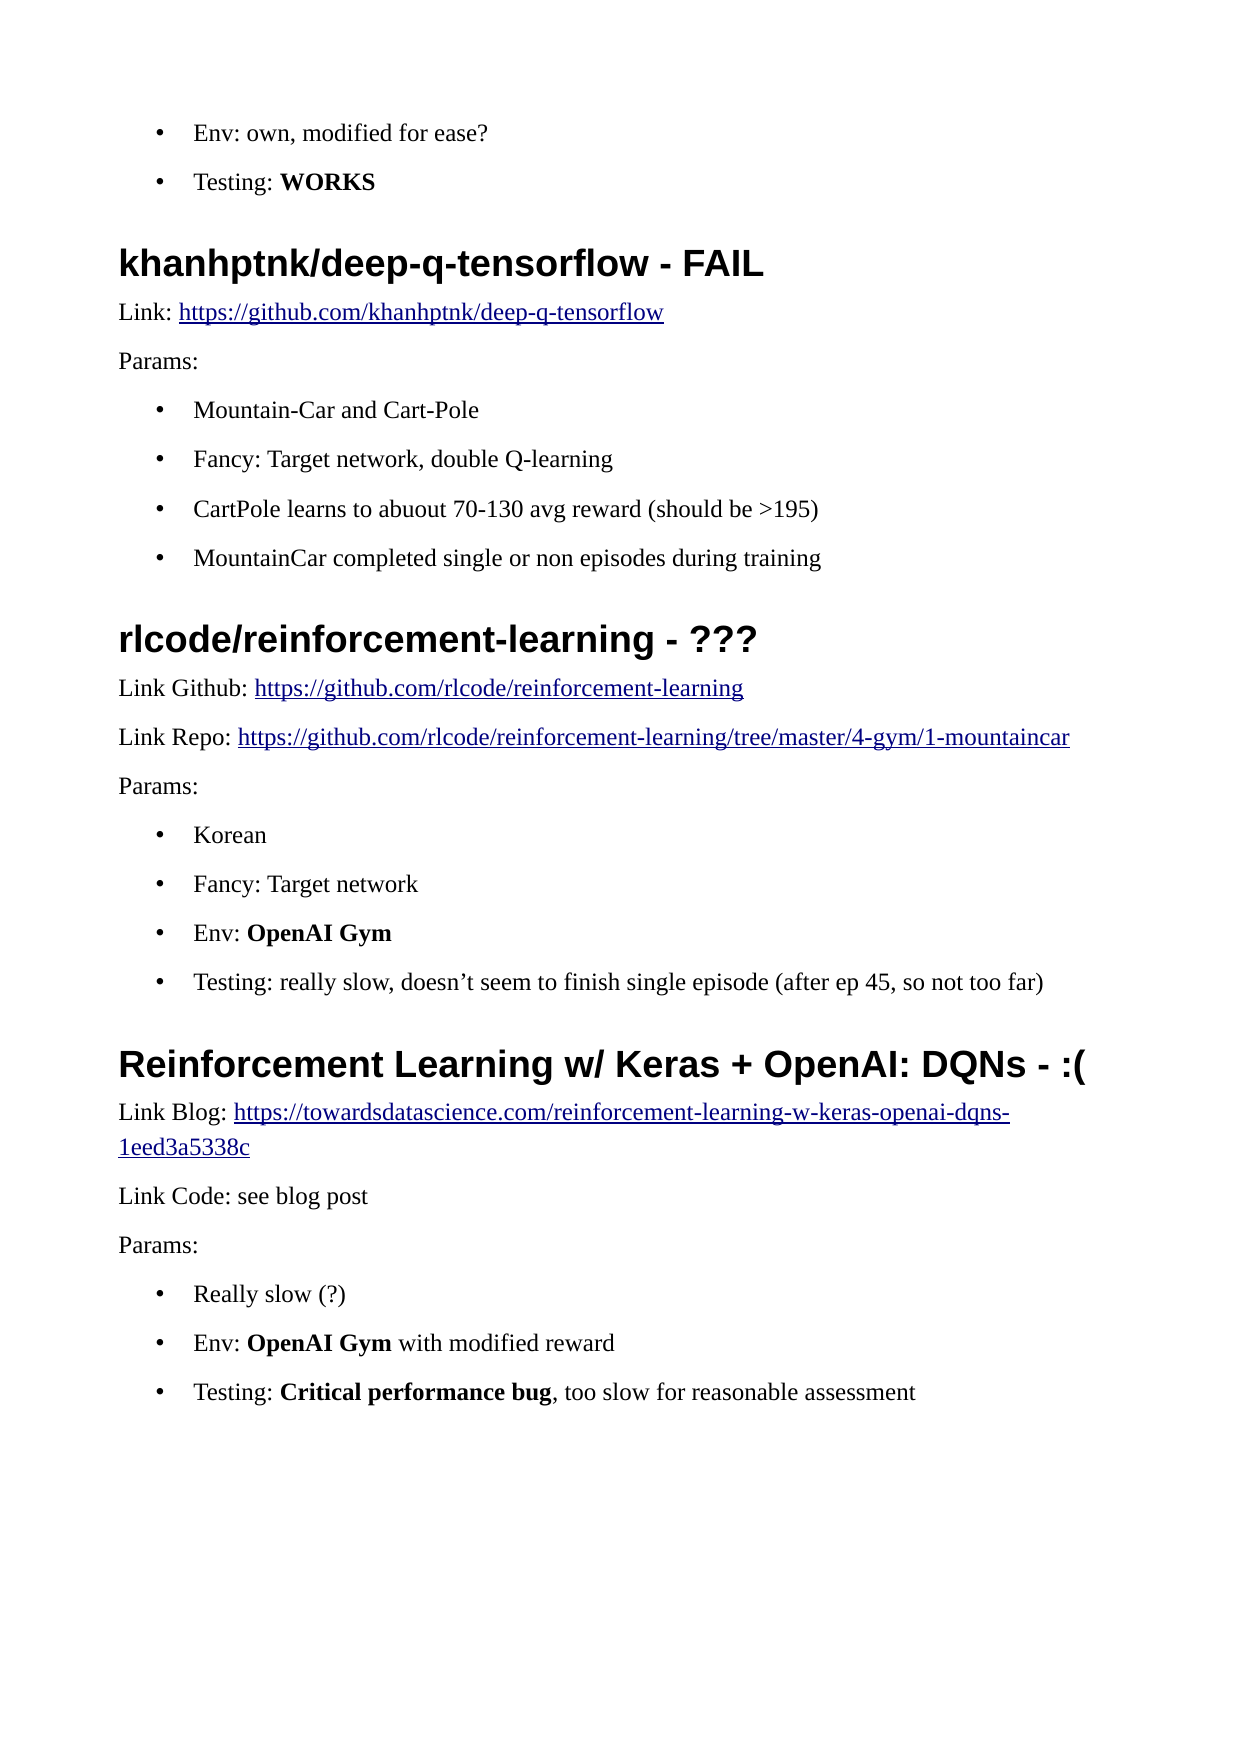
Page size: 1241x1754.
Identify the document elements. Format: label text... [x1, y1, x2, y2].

list Env: own, modified for ease? [156, 118, 1122, 147]
list MountainCar completed single or non episodes during training [156, 543, 1122, 571]
list Really slow (?) [156, 1279, 1122, 1308]
text Link Github: https://github.com/rlcode/reinforcement-learning [118, 673, 1122, 702]
text Link Blog: https://towardsdatascience.com/reinforcement-learning-w-keras-openai-dqns-1eed3a5338c [118, 1097, 1122, 1161]
subtitle Reinforcement Learning w/ Keras + OpenAI: DQNs - :( [118, 1041, 1122, 1085]
list Testing: really slow, doesn’t seem to finish single episode (after ep 45, so not too far) [156, 967, 1122, 996]
list Env: OpenAI Gym with modified reward [156, 1328, 1122, 1357]
list Fancy: Target network [156, 869, 1122, 898]
list Korean [156, 820, 1122, 849]
list CartPole learns to abuout 70-130 avg reward (should be >195) [156, 494, 1122, 522]
list Mountain-Car and Cart-Pole [156, 396, 1122, 424]
subtitle rlcode/reinforcement-learning - ??? [118, 617, 1122, 660]
text Link: https://github.com/khanhptnk/deep-q-tensorflow [118, 297, 1122, 326]
text Params: [118, 346, 1122, 375]
text Link Repo: https://github.com/rlcode/reinforcement-learning/tree/master/4-gym/1-mountaincar [118, 722, 1122, 751]
list Testing: WORKS [156, 167, 1122, 196]
text Params: [118, 1230, 1122, 1259]
list Fancy: Target network, double Q-learning [156, 444, 1122, 473]
text Link Code: see blog post [118, 1181, 1122, 1210]
text Params: [118, 771, 1122, 800]
list Env: OpenAI Gym [156, 918, 1122, 947]
subtitle khanhptnk/deep-q-tensorflow - FAIL [118, 241, 1122, 285]
list Testing: Critical performance bug, too slow for reasonable assessment [156, 1377, 1122, 1406]
